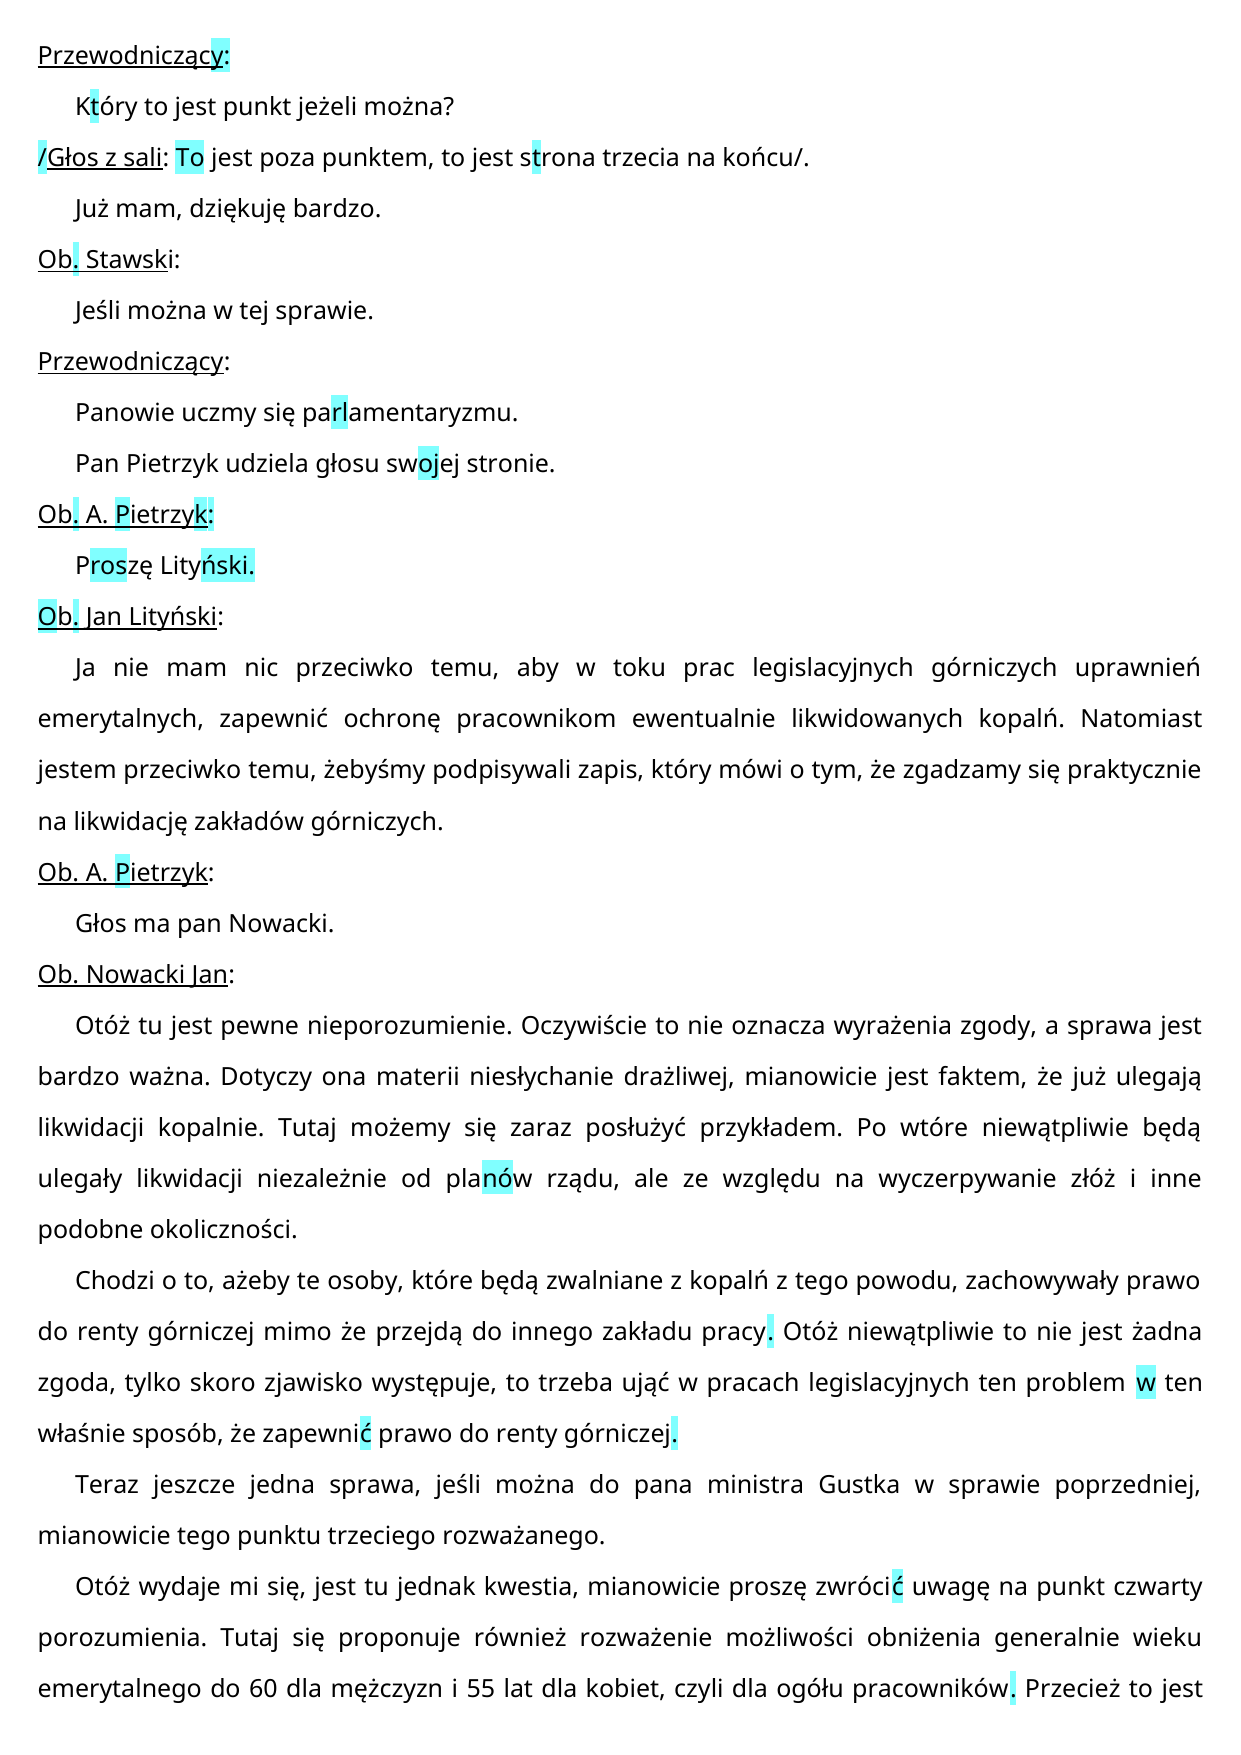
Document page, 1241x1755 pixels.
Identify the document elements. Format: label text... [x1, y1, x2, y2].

text Przewodniczący: [37, 37, 1203, 72]
text Teraz jeszcze jedna sprawa, jeśli można do pana ministra Gustka w sprawie poprzedniej, mianowicie tego punktu trzeciego rozważanego. [37, 1467, 1203, 1552]
text Przewodniczący: [37, 344, 1203, 378]
text Ob. A. Pietrzyk: [37, 854, 1203, 888]
text Głos ma pan Nowacki. [37, 905, 1203, 939]
text Który to jest punkt jeżeli można? [37, 88, 1203, 123]
text Ob. Jan Lityński: [37, 599, 1203, 633]
text Pan Pietrzyk udziela głosu swojej stronie. [37, 446, 1203, 480]
text /Głos z sali: To jest poza punktem, to jest strona trzecia na końcu/. [37, 139, 1203, 174]
text Chodzi o to, ażeby te osoby, które będą zwalniane z kopalń z tego powodu, zachowywały prawo do renty górniczej mimo że przejdą do innego zakładu pracy. Otóż niewątpliwie to nie jest żadna zgoda, tylko skoro zjawisko występuje, to trzeba ująć w pracach legislacyjnych ten problem w ten właśnie sposób, że zapewnić prawo do renty górniczej. [37, 1262, 1203, 1450]
text Panowie uczmy się parlamentaryzmu. [37, 395, 1203, 429]
text Już mam, dziękuję bardzo. [37, 191, 1203, 225]
text Otóż tu jest pewne nieporozumienie. Oczywiście to nie oznacza wyrażenia zgody, a sprawa jest bardzo ważna. Dotyczy ona materii niesłychanie drażliwej, mianowicie jest faktem, że już ulegają likwidacji kopalnie. Tutaj możemy się zaraz posłużyć przykładem. Po wtóre niewątpliwie będą ulegały likwidacji niezależnie od planów rządu, ale ze względu na wyczerpywanie złóż i inne podobne okoliczności. [37, 1007, 1203, 1246]
text Ob. A. Pietrzyk: [37, 497, 1203, 531]
text Ob. Nowacki Jan: [37, 956, 1203, 990]
text Ja nie mam nic przeciwko temu, aby w toku prac legislacyjnych górniczych uprawnień emerytalnych, zapewnić ochronę pracownikom ewentualnie likwidowanych kopalń. Natomiast jestem przeciwko temu, żebyśmy podpisywali zapis, który mówi o tym, że zgadzamy się praktycznie na likwidację zakładów górniczych. [37, 650, 1203, 837]
text Jeśli można w tej sprawie. [37, 293, 1203, 327]
text Otóż wydaje mi się, jest tu jednak kwestia, mianowicie proszę zwrócić uwagę na punkt czwarty porozumienia. Tutaj się proponuje również rozważenie możliwości obniżenia generalnie wieku emerytalnego do 60 dla mężczyzn i 55 lat dla kobiet, czyli dla ogółu pracowników. Przecież to jest [37, 1569, 1203, 1705]
text Proszę Lityński. [37, 548, 1203, 582]
text Ob. Stawski: [37, 242, 1203, 276]
